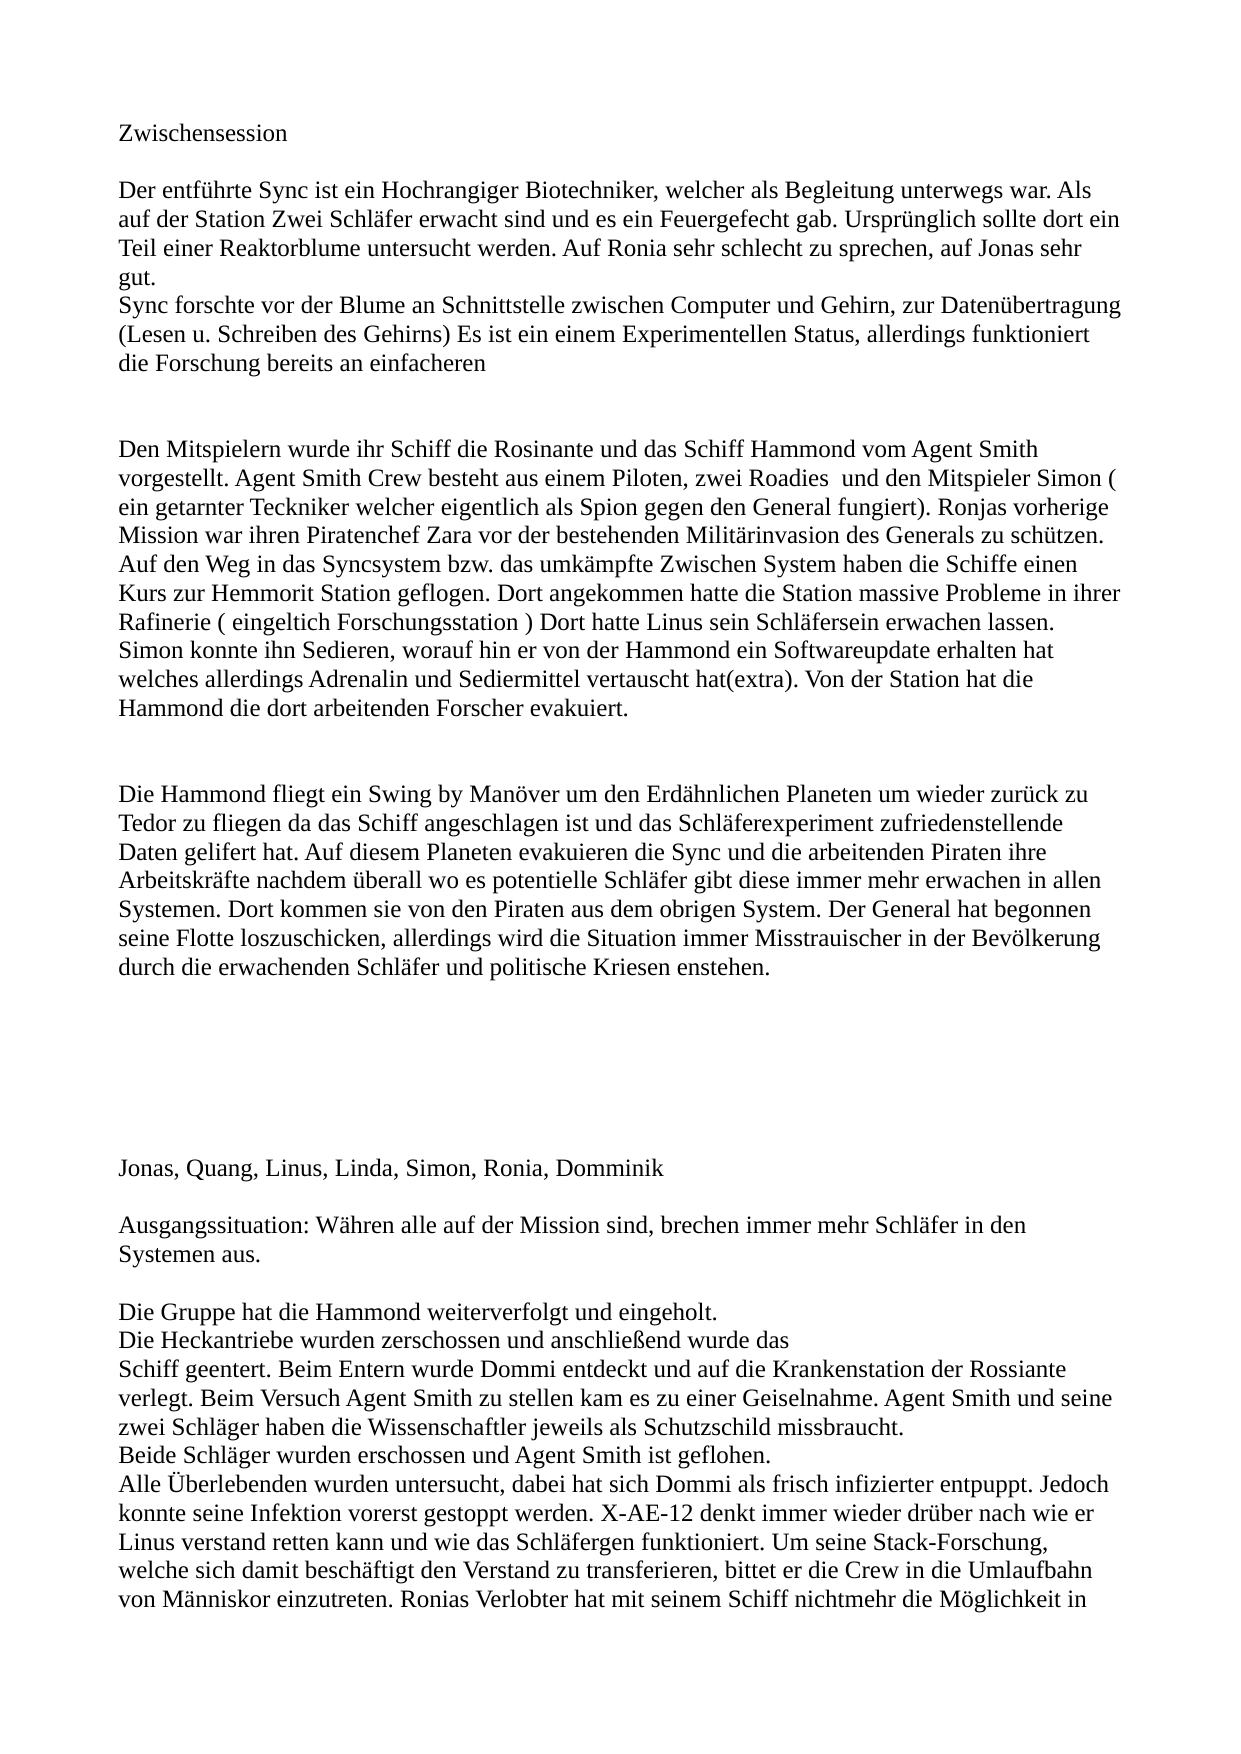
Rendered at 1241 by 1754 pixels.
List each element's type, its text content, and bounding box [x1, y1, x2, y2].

text Beide Schläger wurden erschossen und Agent Smith ist geflohen. [118, 1441, 1122, 1469]
text Jonas, Quang, Linus, Linda, Simon, Ronia, Domminik [118, 1153, 1122, 1182]
text Die Hammond fliegt ein Swing by Manöver um den Erdähnlichen Planeten um wieder zurück zu Tedor zu fliegen da das Schiff angeschlagen ist und das Schläferexperiment zufriedenstellende Daten gelifert hat. Auf diesem Planeten evakuieren die Sync und die arbeitenden Piraten ihre Arbeitskräfte nachdem überall wo es potentielle Schläfer gibt diese immer mehr erwachen in allen Systemen. Dort kommen sie von den Piraten aus dem obrigen System. Der General hat begonnen seine Flotte loszuschicken, allerdings wird die Situation immer Misstrauischer in der Bevölkerung durch die erwachenden Schläfer und politische Kriesen enstehen. [118, 779, 1122, 981]
text Schiff geentert. Beim Entern wurde Dommi entdeckt und auf die Krankenstation der Rossiante verlegt. Beim Versuch Agent Smith zu stellen kam es zu einer Geiselnahme. Agent Smith und seine zwei Schläger haben die Wissenschaftler jeweils als Schutzschild missbraucht. [118, 1354, 1122, 1441]
text Sync forschte vor der Blume an Schnittstelle zwischen Computer und Gehirn, zur Datenübertragung (Lesen u. Schreiben des Gehirns) Es ist ein einem Experimentellen Status, allerdings funktioniert die Forschung bereits an einfacheren [118, 291, 1122, 377]
text Alle Überlebenden wurden untersucht, dabei hat sich Dommi als frisch infizierter entpuppt. Jedoch konnte seine Infektion vorerst gestoppt werden. X-AE-12 denkt immer wieder drüber nach wie er Linus verstand retten kann und wie das Schläfergen funktioniert. Um seine Stack-Forschung, welche sich damit beschäftigt den Verstand zu transferieren, bittet er die Crew in die Umlaufbahn von Människor einzutreten. Ronias Verlobter hat mit seinem Schiff nichtmehr die Möglichkeit in [118, 1469, 1122, 1613]
text Zwischensession [118, 118, 1122, 147]
text Ausgangssituation: Währen alle auf der Mission sind, brechen immer mehr Schläfer in den Systemen aus. [118, 1211, 1122, 1268]
text Die Heckantriebe wurden zerschossen und anschließend wurde das [118, 1326, 1122, 1354]
text Die Gruppe hat die Hammond weiterverfolgt und eingeholt. [118, 1297, 1122, 1326]
text Den Mitspielern wurde ihr Schiff die Rosinante und das Schiff Hammond vom Agent Smith vorgestellt. Agent Smith Crew besteht aus einem Piloten, zwei Roadies und den Mitspieler Simon ( ein getarnter Teckniker welcher eigentlich als Spion gegen den General fungiert). Ronjas vorherige Mission war ihren Piratenchef Zara vor der bestehenden Militärinvasion des Generals zu schützen. Auf den Weg in das Syncsystem bzw. das umkämpfte Zwischen System haben die Schiffe einen Kurs zur Hemmorit Station geflogen. Dort angekommen hatte die Station massive Probleme in ihrer Rafinerie ( eingeltich Forschungsstation ) Dort hatte Linus sein Schläfersein erwachen lassen. Simon konnte ihn Sedieren, worauf hin er von der Hammond ein Softwareupdate erhalten hat welches allerdings Adrenalin und Sediermittel vertauscht hat(extra). Von der Station hat die Hammond die dort arbeitenden Forscher evakuiert. [118, 434, 1122, 722]
text Der entführte Sync ist ein Hochrangiger Biotechniker, welcher als Begleitung unterwegs war. Als auf der Station Zwei Schläfer erwacht sind und es ein Feuergefecht gab. Ursprünglich sollte dort ein Teil einer Reaktorblume untersucht werden. Auf Ronia sehr schlecht zu sprechen, auf Jonas sehr gut. [118, 176, 1122, 291]
